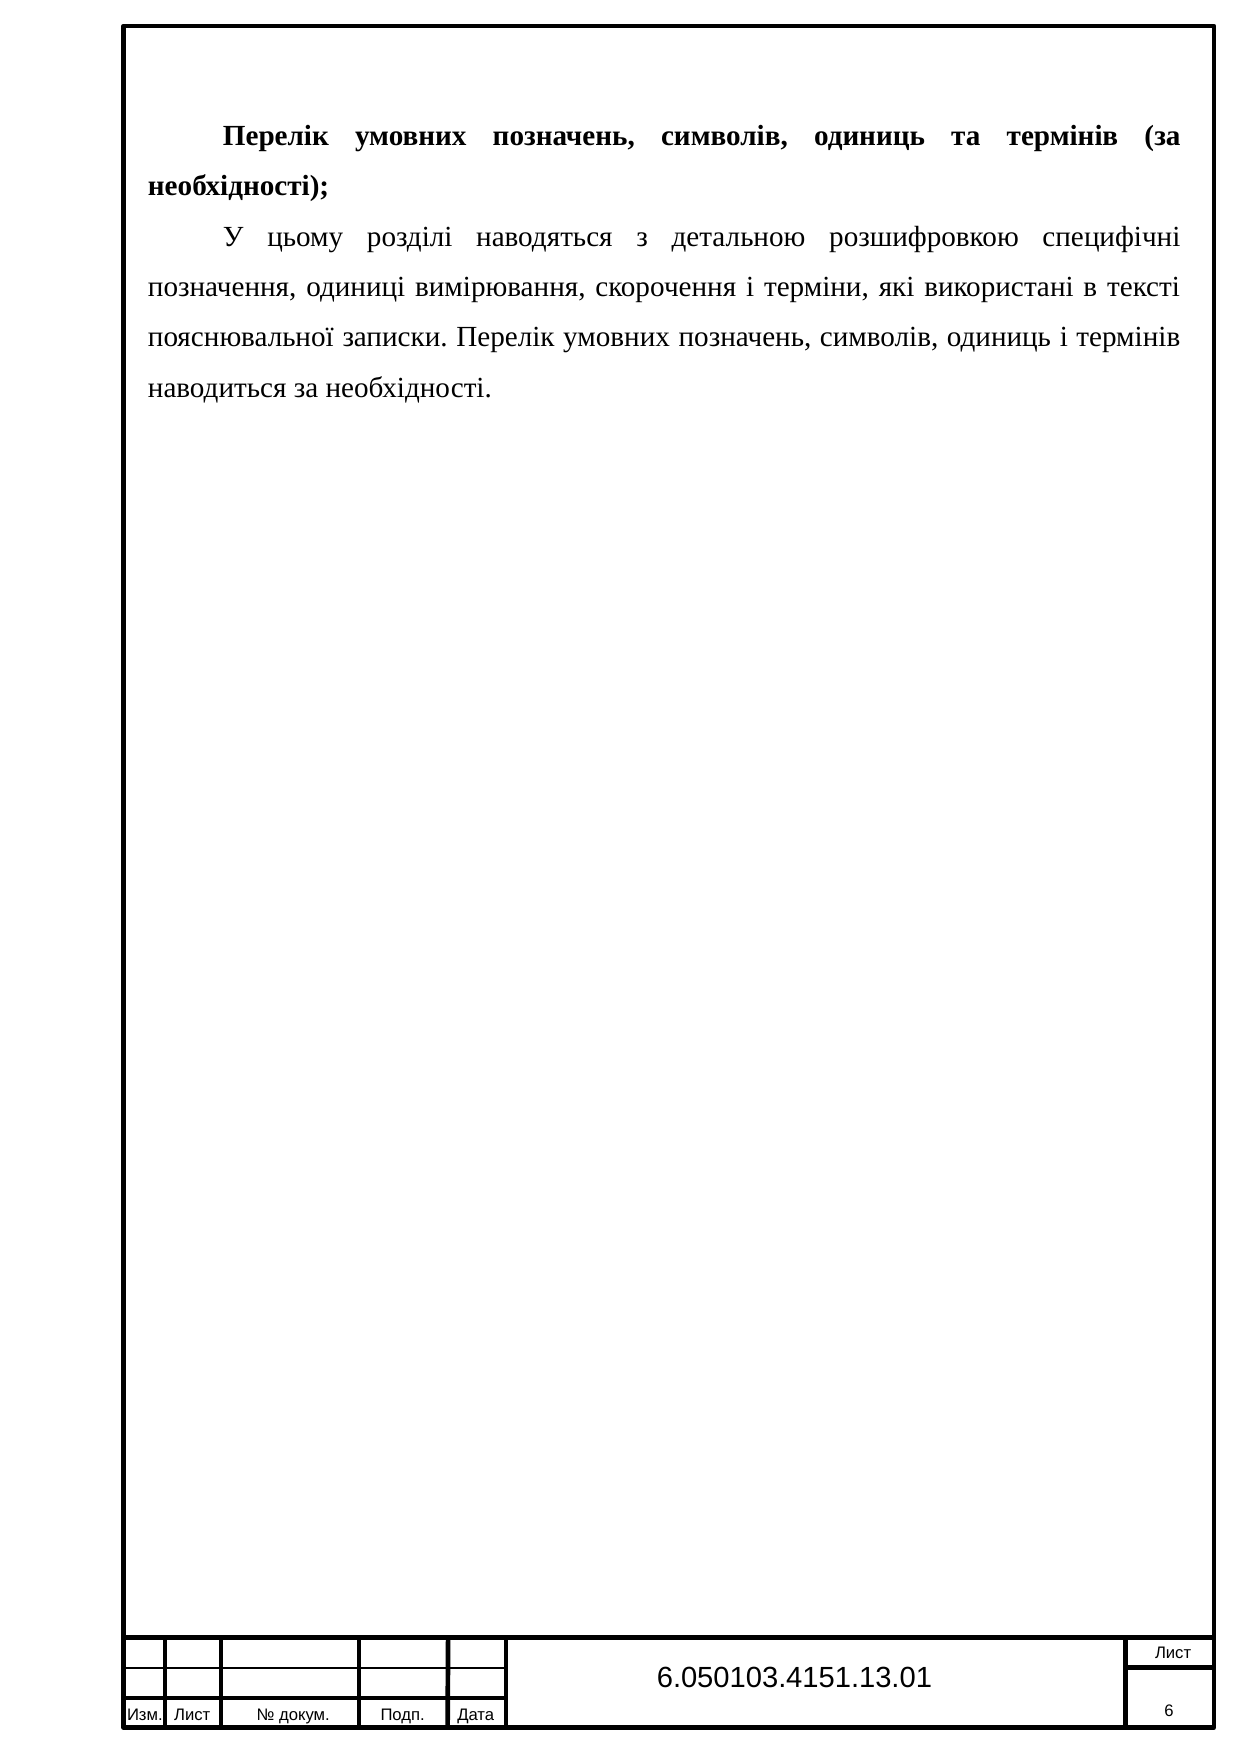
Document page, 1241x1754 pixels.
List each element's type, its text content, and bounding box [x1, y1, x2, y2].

text У цьому розділі наводяться з детальною розшифровкою специфічні позначення, одиниці вимірювання, скорочення і терміни, які використані в тексті пояснювальної записки. Перелік умовних позначень, символів, одиниць і термінів наводиться за необхідності. [148, 219, 1181, 403]
text Перелік умовних позначень, символів, одиниць та термінів (за необхідності); [148, 118, 1181, 202]
